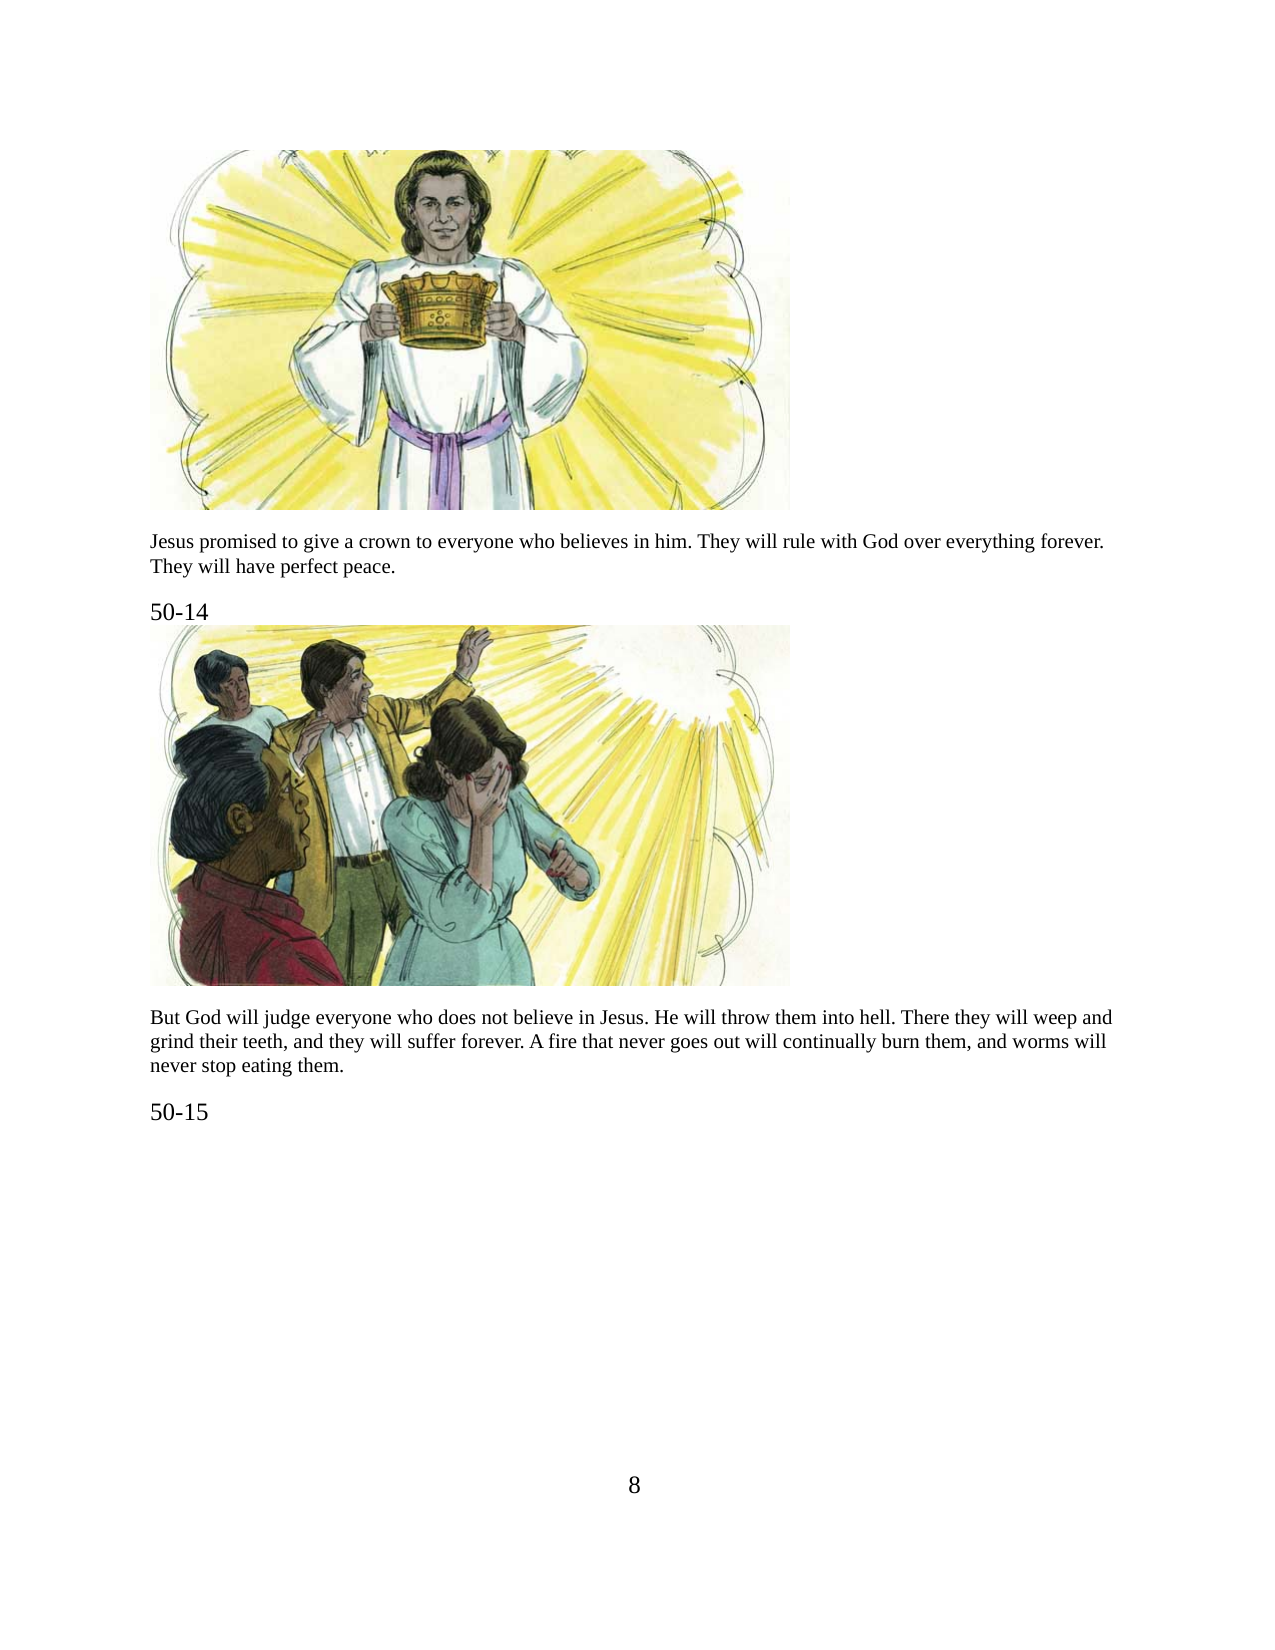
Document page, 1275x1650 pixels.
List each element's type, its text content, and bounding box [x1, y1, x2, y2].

subtitle 50-15 [150, 1097, 1125, 1126]
text But God will judge everyone who does not believe in Jesus. He will throw them into hell. There they will weep and grind their teeth, and they will suffer forever. A fire that never goes out will continually burn them, and worms will never stop eating them. [150, 1005, 1125, 1077]
picture [150, 150, 790, 510]
picture [150, 625, 790, 986]
subtitle 50-14 [150, 597, 1125, 626]
text Jesus promised to give a crown to everyone who believes in him. They will rule with God over everything forever. They will have perfect peace. [150, 529, 1125, 578]
